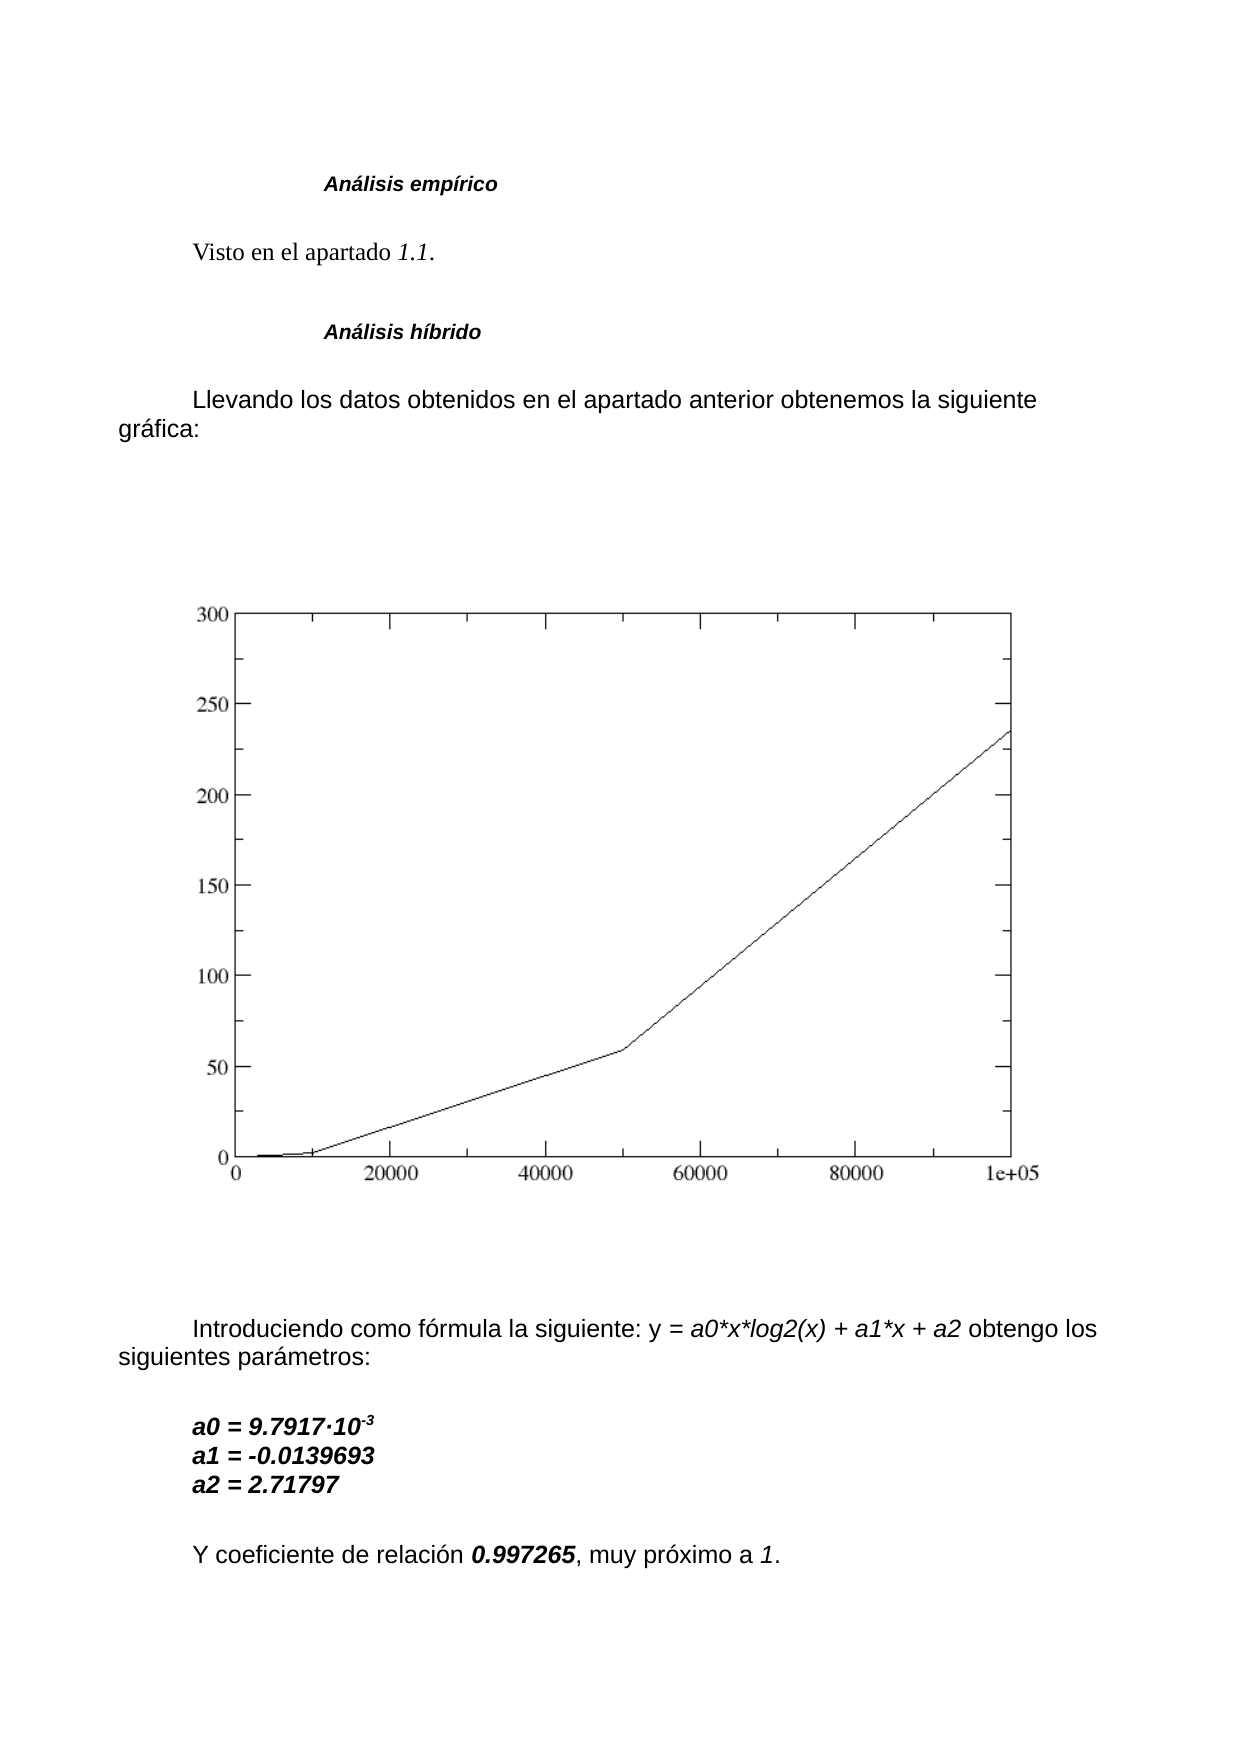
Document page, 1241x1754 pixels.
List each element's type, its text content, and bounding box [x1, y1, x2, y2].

text a0 = 9.7917·10-3 [118, 1412, 1122, 1441]
text a2 = 2.71797 [118, 1470, 1122, 1498]
text Y coeficiente de relación 0.997265, muy próximo a 1. [118, 1540, 1122, 1568]
text a1 = -0.0139693 [118, 1441, 1122, 1470]
text Visto en el apartado 1.1. [118, 237, 1122, 266]
picture [118, 496, 1122, 1273]
text Introduciendo como fórmula la siguiente: y = a0*x*log2(x) + a1*x + a2 obtengo los siguientes parámetros: [118, 1313, 1122, 1371]
subtitle Análisis empírico [323, 172, 1122, 196]
text Llevando los datos obtenidos en el apartado anterior obtenemos la siguiente gráfica: [118, 385, 1122, 443]
subtitle Análisis híbrido [323, 320, 1122, 344]
